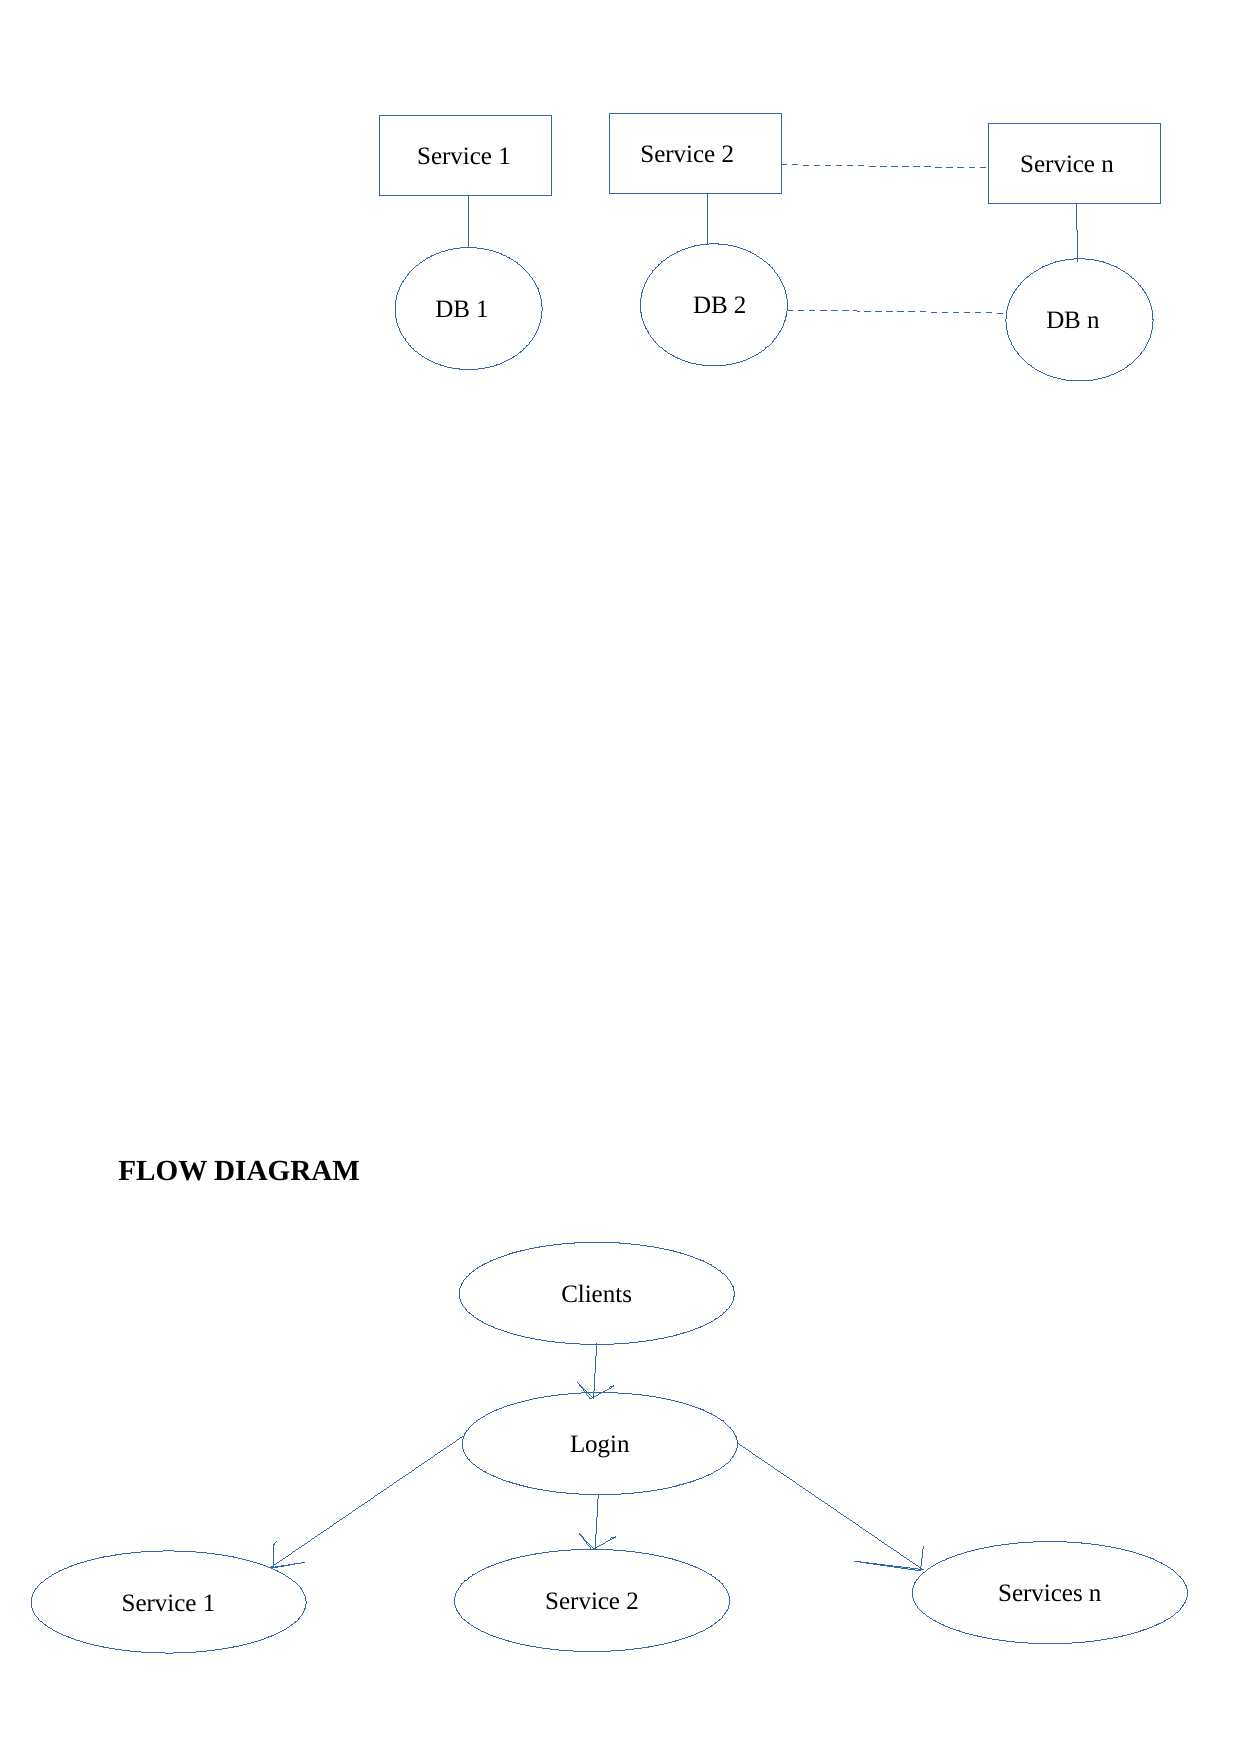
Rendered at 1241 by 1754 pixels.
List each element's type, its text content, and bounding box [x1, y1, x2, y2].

text FLOW DIAGRAM [118, 1153, 1122, 1186]
